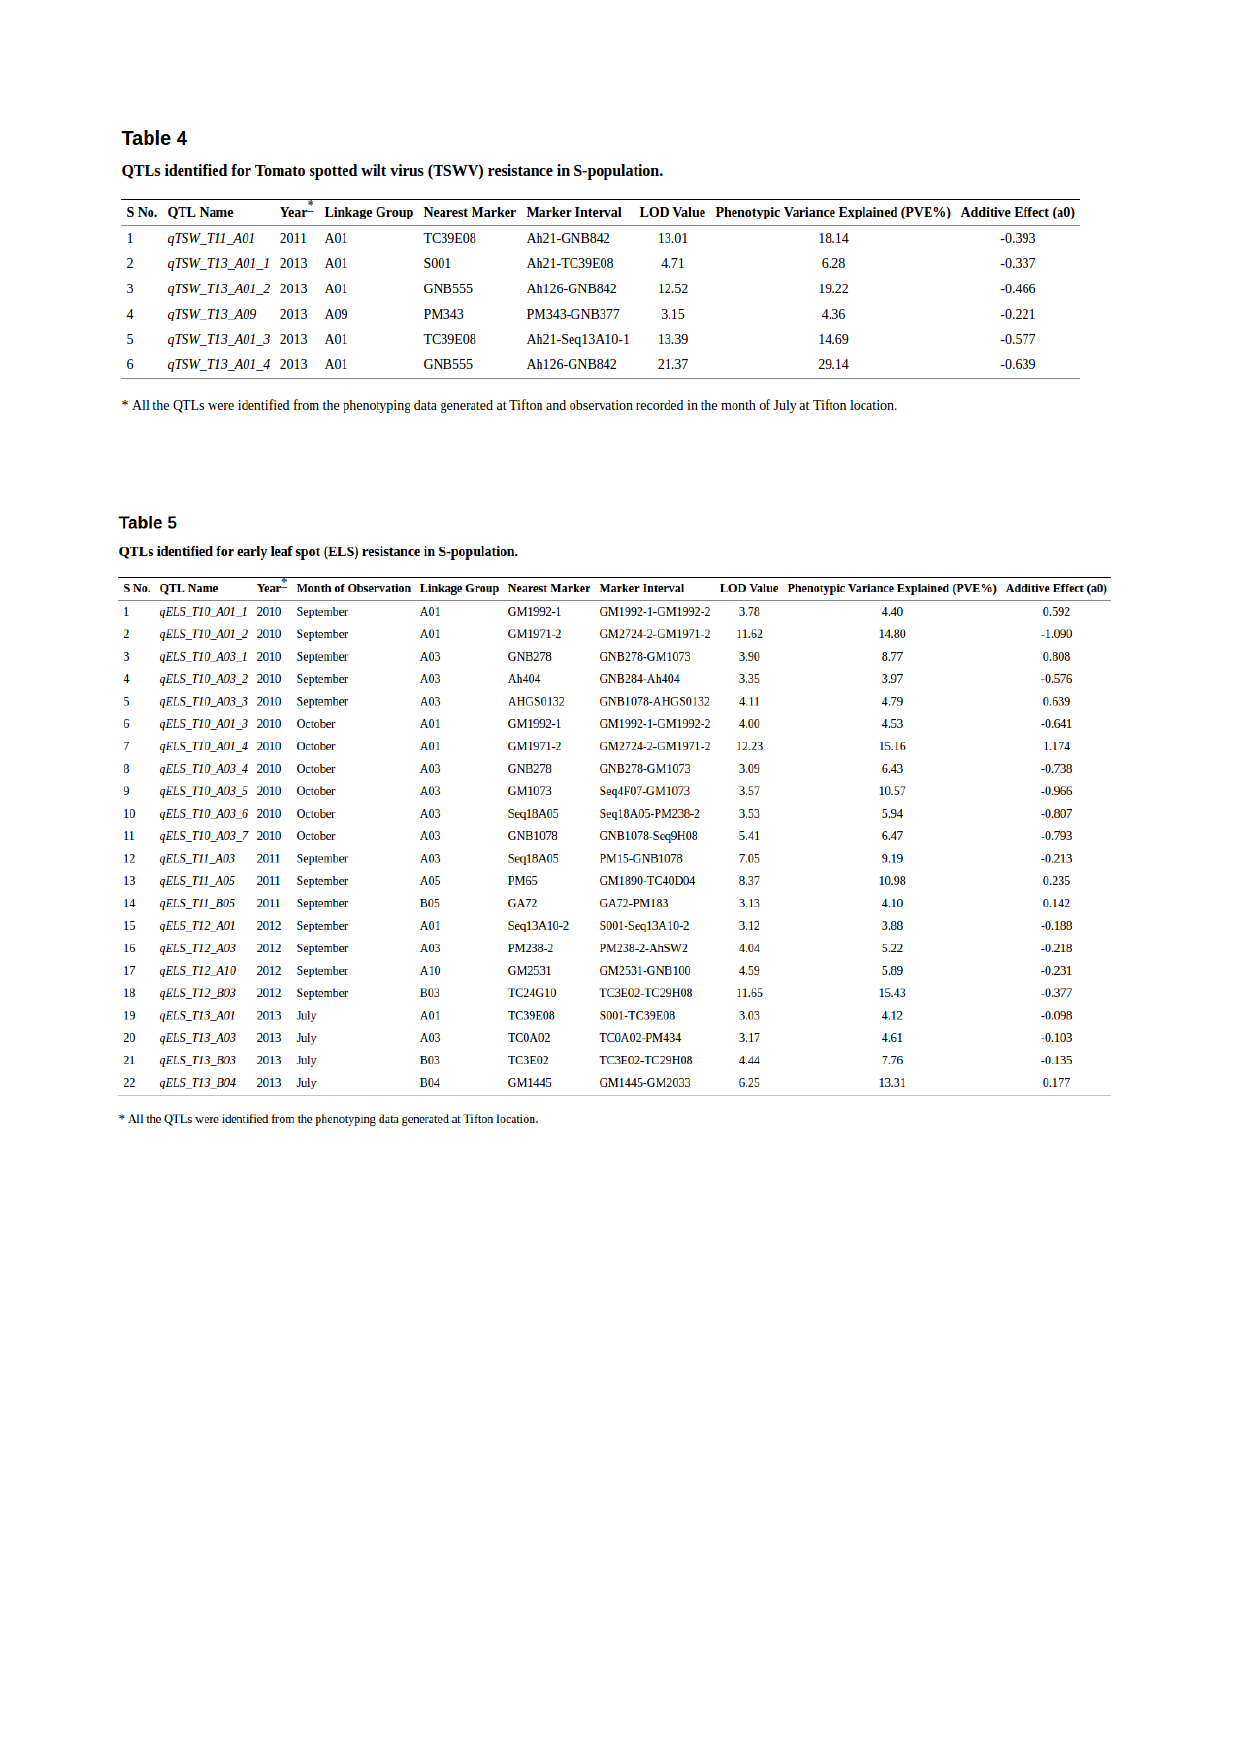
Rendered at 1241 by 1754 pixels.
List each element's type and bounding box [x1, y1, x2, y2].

picture [118, 118, 1123, 454]
picture [118, 510, 1123, 1133]
